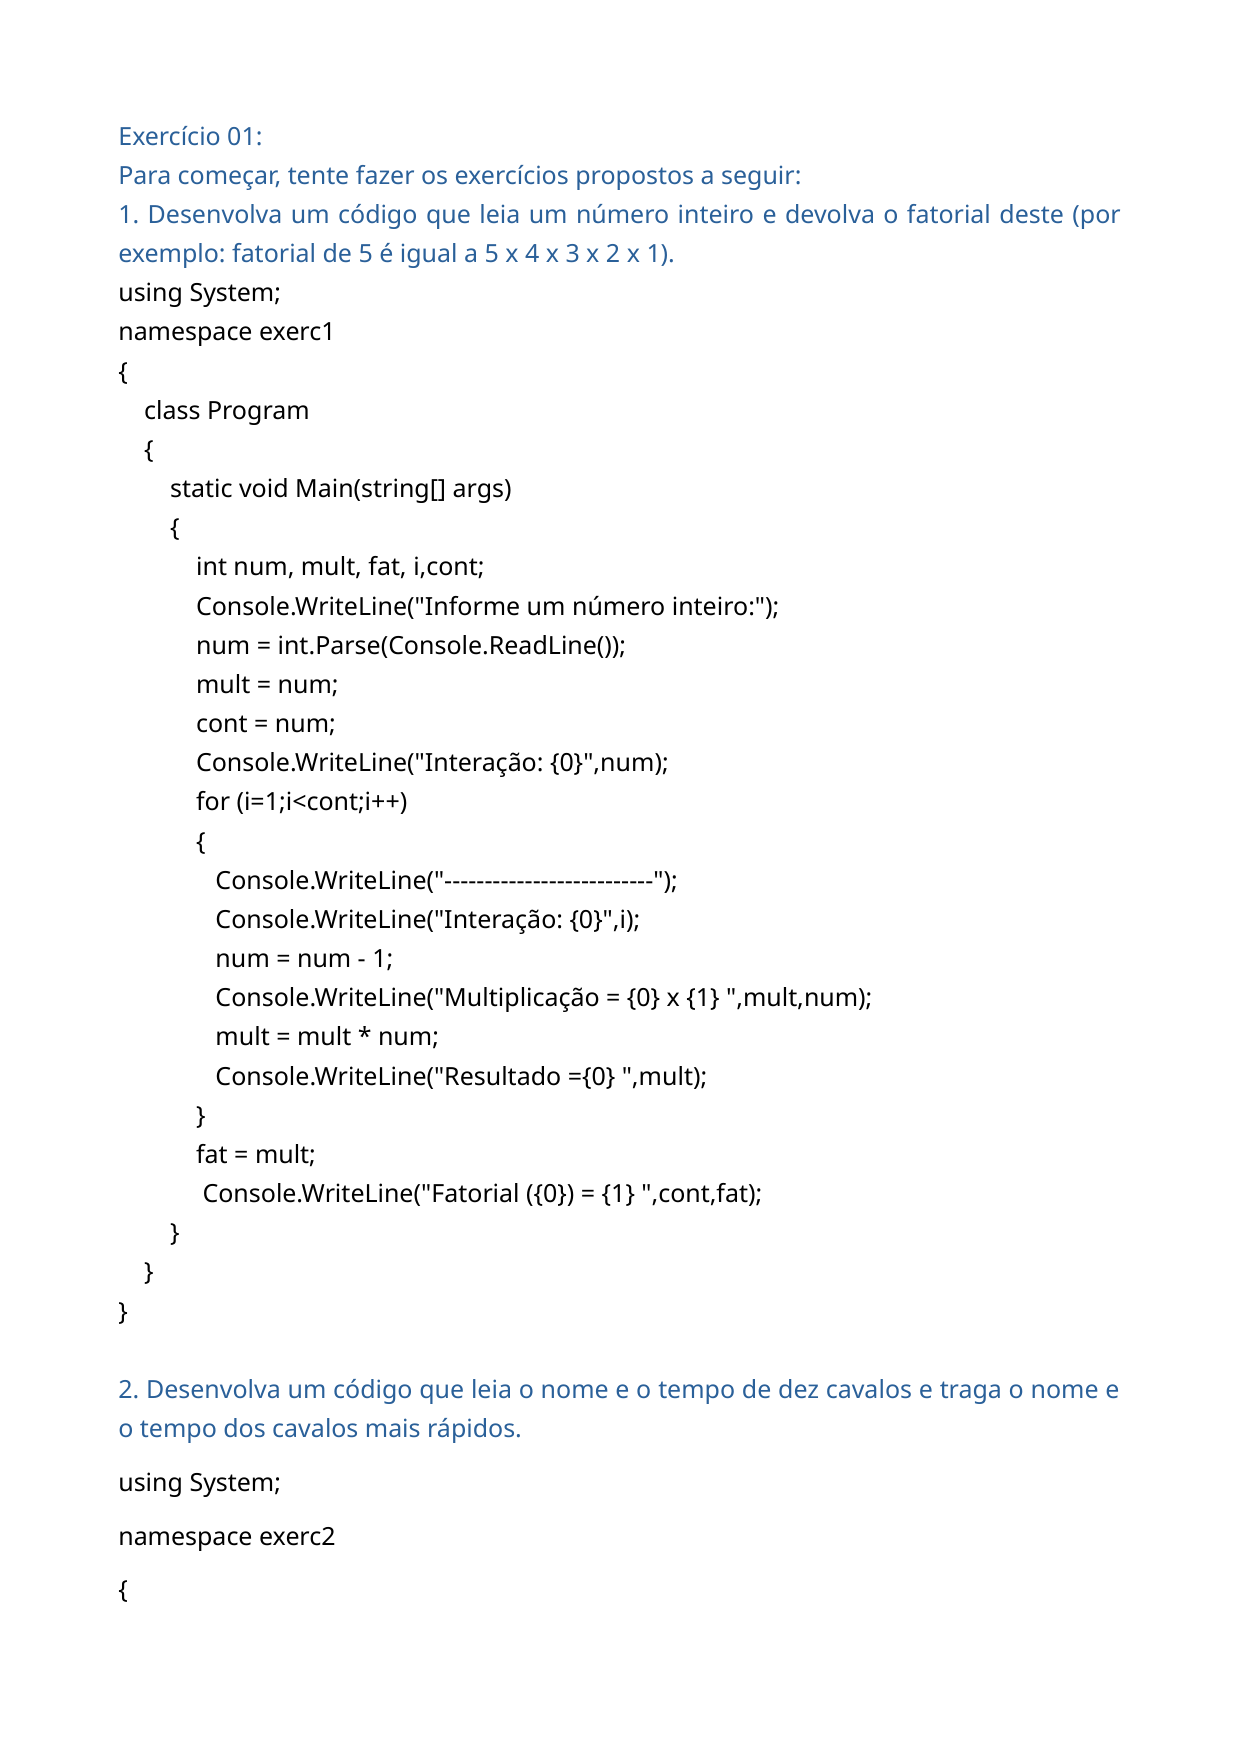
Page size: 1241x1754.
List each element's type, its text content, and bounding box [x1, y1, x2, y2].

text 2. Desenvolva um código que leia o nome e o tempo de dez cavalos e traga o nome e o tempo dos cavalos mais rápidos. [118, 1371, 1122, 1445]
text Console.WriteLine("Fatorial ({0}) = {1} ",cont,fat); [118, 1176, 1122, 1210]
text static void Main(string[] args) [118, 471, 1122, 505]
text } [118, 1097, 1122, 1131]
text namespace exerc2 [118, 1518, 1122, 1552]
text } [118, 1293, 1122, 1327]
text Console.WriteLine("Informe um número inteiro:"); [118, 588, 1122, 622]
text for (i=1;i<cont;i++) [118, 784, 1122, 818]
text { [118, 823, 1122, 857]
text 1. Desenvolva um código que leia um número inteiro e devolva o fatorial deste (por exemplo: fatorial de 5 é igual a 5 x 4 x 3 x 2 x 1). [118, 196, 1122, 270]
text cont = num; [118, 706, 1122, 740]
text } [118, 1215, 1122, 1249]
text Para começar, tente fazer os exercícios propostos a seguir: [118, 157, 1122, 191]
text using System; [118, 1464, 1122, 1498]
text using System; [118, 275, 1122, 309]
text class Program [118, 392, 1122, 426]
text mult = num; [118, 666, 1122, 701]
text { [118, 1572, 1122, 1606]
text fat = mult; [118, 1136, 1122, 1171]
text Exercício 01: [118, 118, 1122, 152]
text { [118, 353, 1122, 387]
text Console.WriteLine("Resultado ={0} ",mult); [118, 1058, 1122, 1092]
text { [118, 431, 1122, 466]
text Console.WriteLine("Interação: {0}",i); [118, 901, 1122, 936]
text { [118, 510, 1122, 544]
text mult = mult * num; [118, 1019, 1122, 1053]
text namespace exerc1 [118, 314, 1122, 348]
text num = int.Parse(Console.ReadLine()); [118, 627, 1122, 661]
text } [118, 1254, 1122, 1288]
text num = num - 1; [118, 941, 1122, 975]
text Console.WriteLine("Interação: {0}",num); [118, 745, 1122, 779]
text Console.WriteLine("--------------------------"); [118, 862, 1122, 896]
text int num, mult, fat, i,cont; [118, 549, 1122, 583]
text Console.WriteLine("Multiplicação = {0} x {1} ",mult,num); [118, 980, 1122, 1014]
